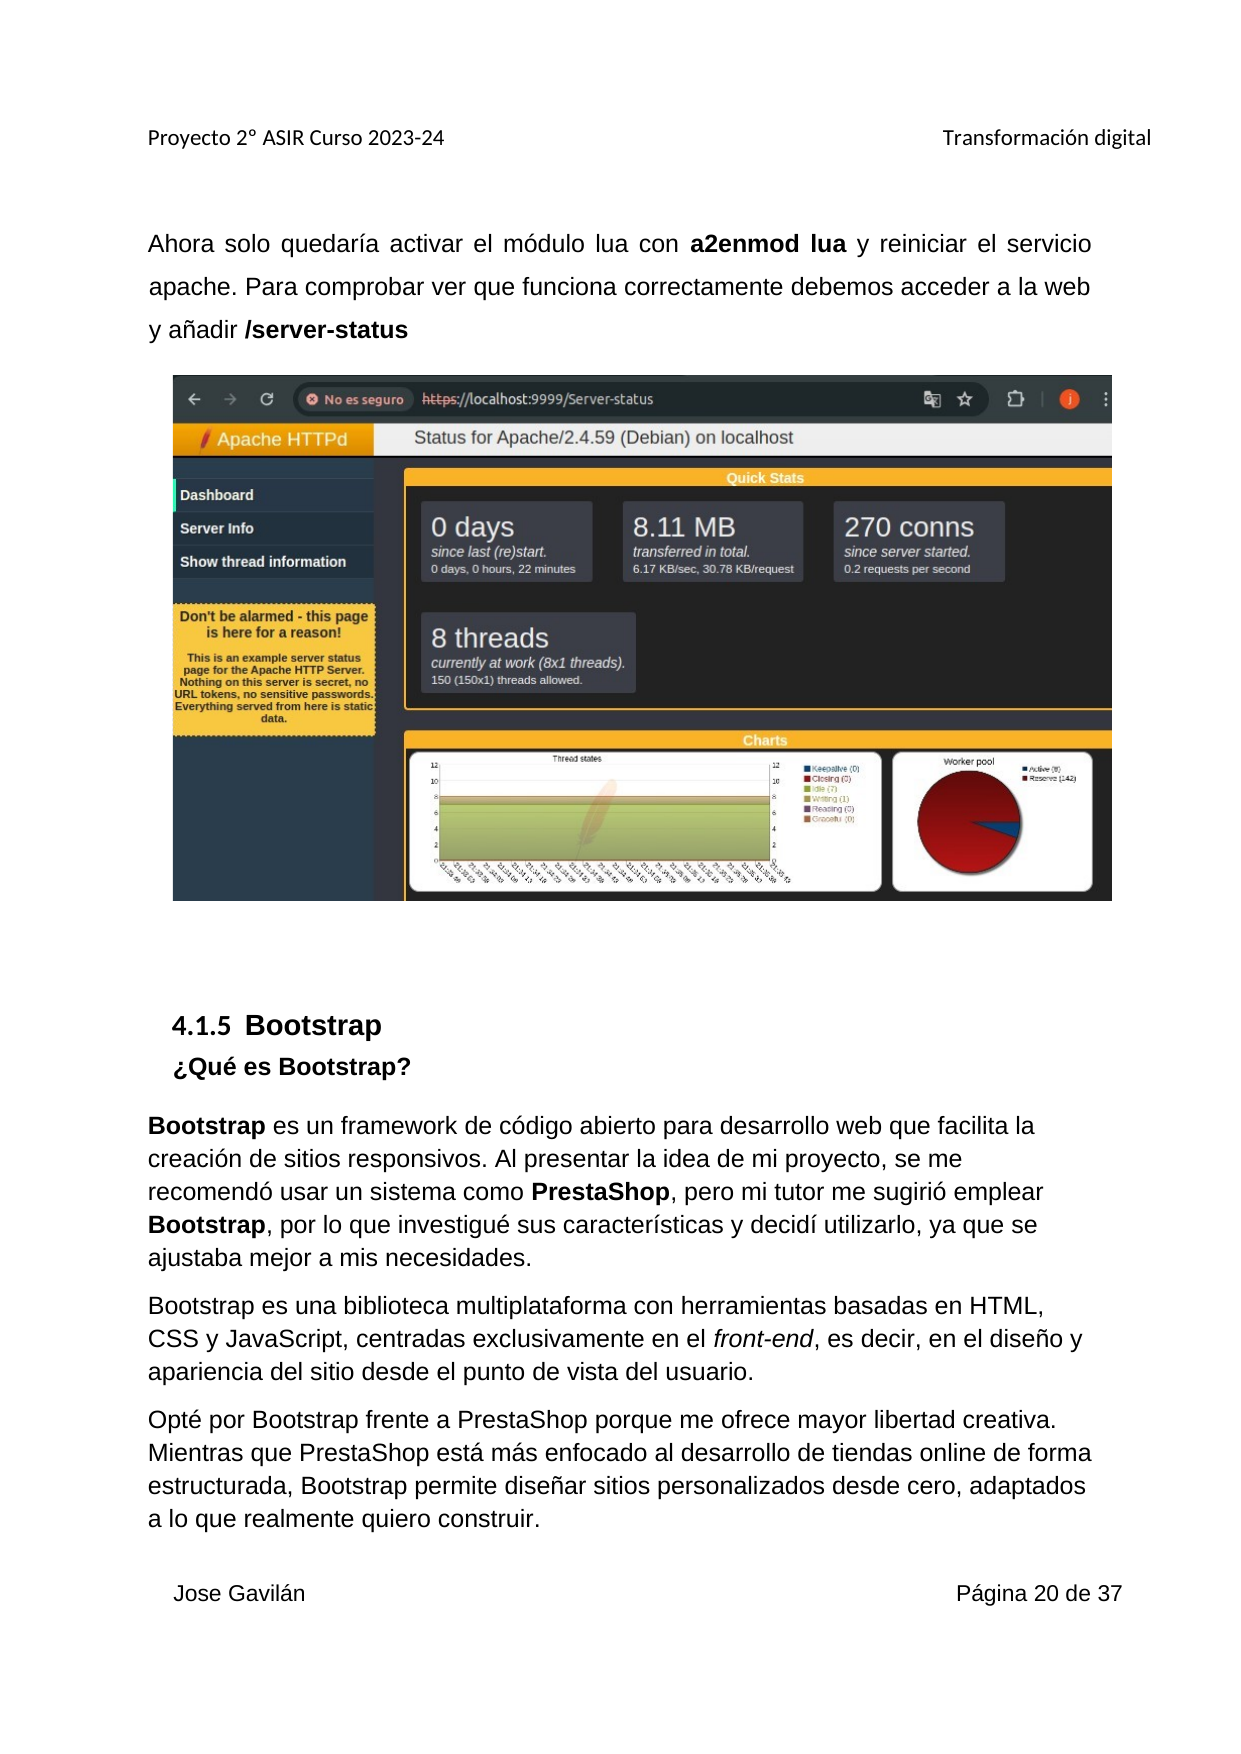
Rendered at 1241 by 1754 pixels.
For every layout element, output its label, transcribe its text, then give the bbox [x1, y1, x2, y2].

text ¿Qué es Bootstrap? [173, 1052, 1093, 1080]
subtitle Bootstrap [172, 1007, 1093, 1043]
picture [172, 375, 1112, 901]
text Bootstrap es un framework de código abierto para desarrollo web que facilita la creación de sitios responsivos. Al presentar la idea de mi proyecto, se me recomendó usar un sistema como PrestaShop, pero mi tutor me sugirió emplear Bootstrap, por lo que investigué sus características y decidí utilizarlo, ya que se ajustaba mejor a mis necesidades. [148, 1111, 1093, 1272]
text Ahora solo quedaría activar el módulo lua con a2enmod lua y reiniciar el servicio apache. Para comprobar ver que funciona correctamente debemos acceder a la web y añadir /server-status [148, 229, 1092, 344]
text Opté por Bootstrap frente a PrestaShop porque me ofrece mayor libertad creativa. Mientras que PrestaShop está más enfocado al desarrollo de tiendas online de forma estructurada, Bootstrap permite diseñar sitios personalizados desde cero, adaptados a lo que realmente quiero construir. [148, 1405, 1093, 1532]
text Bootstrap es una biblioteca multiplataforma con herramientas basadas en HTML, CSS y JavaScript, centradas exclusivamente en el front-end, es decir, en el diseño y apariencia del sitio desde el punto de vista del usuario. [148, 1291, 1093, 1386]
